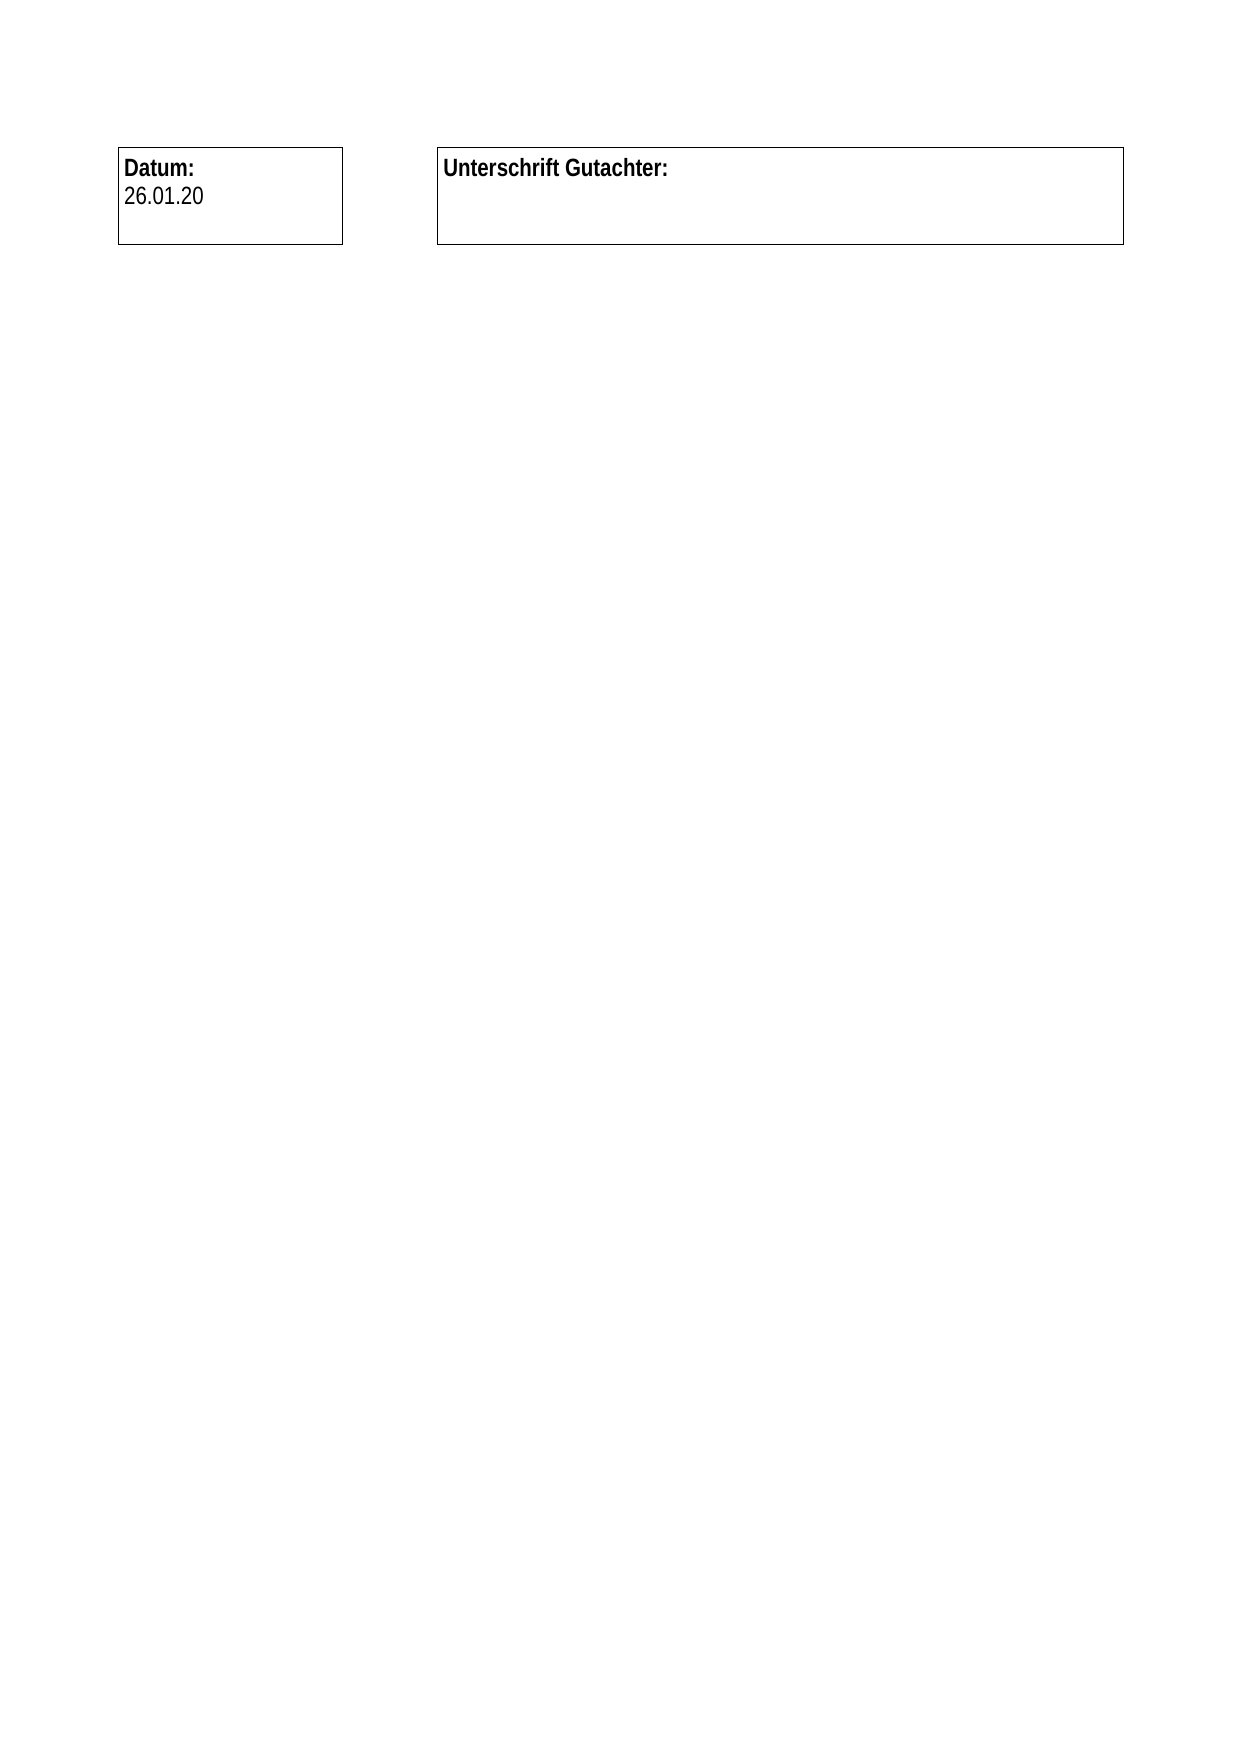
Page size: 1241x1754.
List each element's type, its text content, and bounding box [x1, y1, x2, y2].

table_header Unterschrift Gutachter: [438, 148, 1123, 244]
table_header [343, 147, 437, 244]
table_header Datum: 26.01.20 [119, 148, 342, 244]
